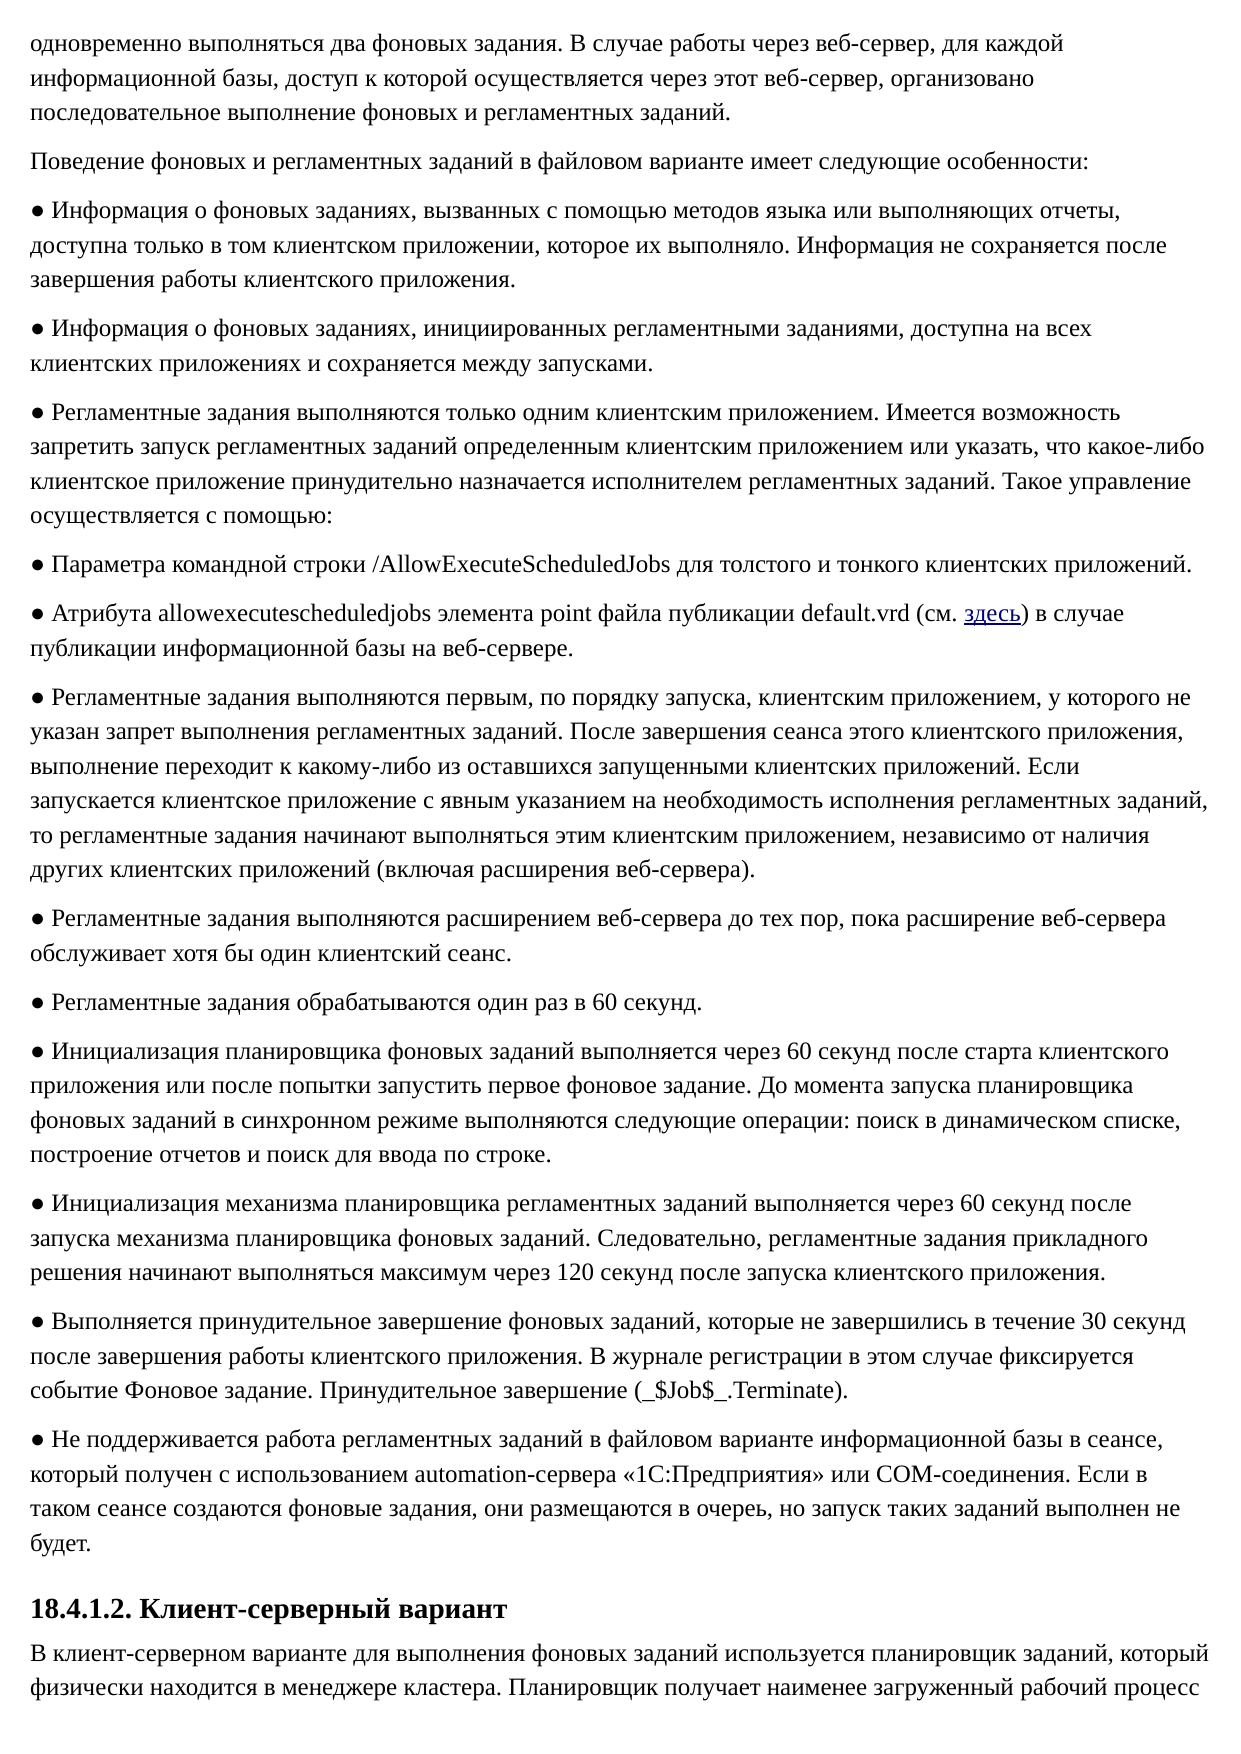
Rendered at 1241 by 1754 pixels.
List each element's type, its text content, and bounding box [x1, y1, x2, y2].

text ● Инициализация механизма планировщика регламентных заданий выполняется через 60 секунд после запуска механизма планировщика фоновых заданий. Следовательно, регламентные задания прикладного решения начинают выполняться максимум через 120 секунд после запуска клиентского приложения. [30, 1188, 1211, 1286]
text ● Инициализация планировщика фоновых заданий выполняется через 60 секунд после старта клиентского приложения или после попытки запустить первое фоновое задание. До момента запуска планировщика фоновых заданий в синхронном режиме выполняются следующие операции: поиск в динамическом списке, построение отчетов и поиск для ввода по строке. [30, 1036, 1211, 1168]
text ● Информация о фоновых заданиях, вызванных с помощью методов языка или выполняющих отчеты, доступна только в том клиентском приложении, которое их выполняло. Информация не сохраняется после завершения работы клиентского приложения. [30, 195, 1211, 293]
text ● Выполняется принудительное завершение фоновых заданий, которые не завершились в течение 30 секунд после завершения работы клиентского приложения. В журнале регистрации в этом случае фиксируется событие Фоновое задание. Принудительное завершение (_$Job$_.Terminate). [30, 1306, 1211, 1404]
text одновременно выполняться два фоновых задания. В случае работы через веб-сервер, для каждой информационной базы, доступ к которой осуществляется через этот веб-сервер, организовано последовательное выполнение фоновых и регламентных заданий. [30, 28, 1211, 126]
subtitle 18.4.1.2. Клиент-серверный вариант [30, 1592, 1211, 1625]
text ● Информация о фоновых заданиях, инициированных регламентными заданиями, доступна на всех клиентских приложениях и сохраняется между запусками. [30, 313, 1211, 376]
text ● Регламентные задания обрабатываются один раз в 60 секунд. [30, 987, 1211, 1016]
text В клиент-серверном варианте для выполнения фоновых заданий используется планировщик заданий, который физически находится в менеджере кластера. Планировщик получает наименее загруженный рабочий процесс [30, 1638, 1211, 1701]
text ● Регламентные задания выполняются только одним клиентским приложением. Имеется возможность запретить запуск регламентных заданий определенным клиентским приложением или указать, что какое-либо клиентское приложение принудительно назначается исполнителем регламентных заданий. Такое управление осуществляется с помощью: [30, 397, 1211, 529]
text ● Атрибута allowexecutescheduledjobs элемента point файла публикации default.vrd (см. здесь) в случае публикации информационной базы на веб-сервере. [30, 598, 1211, 662]
text ● Регламентные задания выполняются расширением веб-сервера до тех пор, пока расширение веб-сервера обслуживает хотя бы один клиентский сеанс. [30, 903, 1211, 967]
text ● Не поддерживается работа регламентных заданий в файловом варианте информационной базы в сеансе, который получен с использованием automation-сервера «1С:Предприятия» или COM-соединения. Если в таком сеансе создаются фоновые задания, они размещаются в очереь, но запуск таких заданий выполнен не будет. [30, 1424, 1211, 1557]
text ● Параметра командной строки /AllowExecuteScheduledJobs для толстого и тонкого клиентских приложений. [30, 549, 1211, 578]
text ● Регламентные задания выполняются первым, по порядку запуска, клиентским приложением, у которого не указан запрет выполнения регламентных заданий. После завершения сеанса этого клиентского приложения, выполнение переходит к какому-либо из оставшихся запущенными клиентских приложений. Если запускается клиентское приложение с явным указанием на необходимость исполнения регламентных заданий, то регламентные задания начинают выполняться этим клиентским приложением, независимо от наличия других клиентских приложений (включая расширения веб-сервера). [30, 682, 1211, 883]
text Поведение фоновых и регламентных заданий в файловом варианте имеет следующие особенности: [30, 146, 1211, 175]
